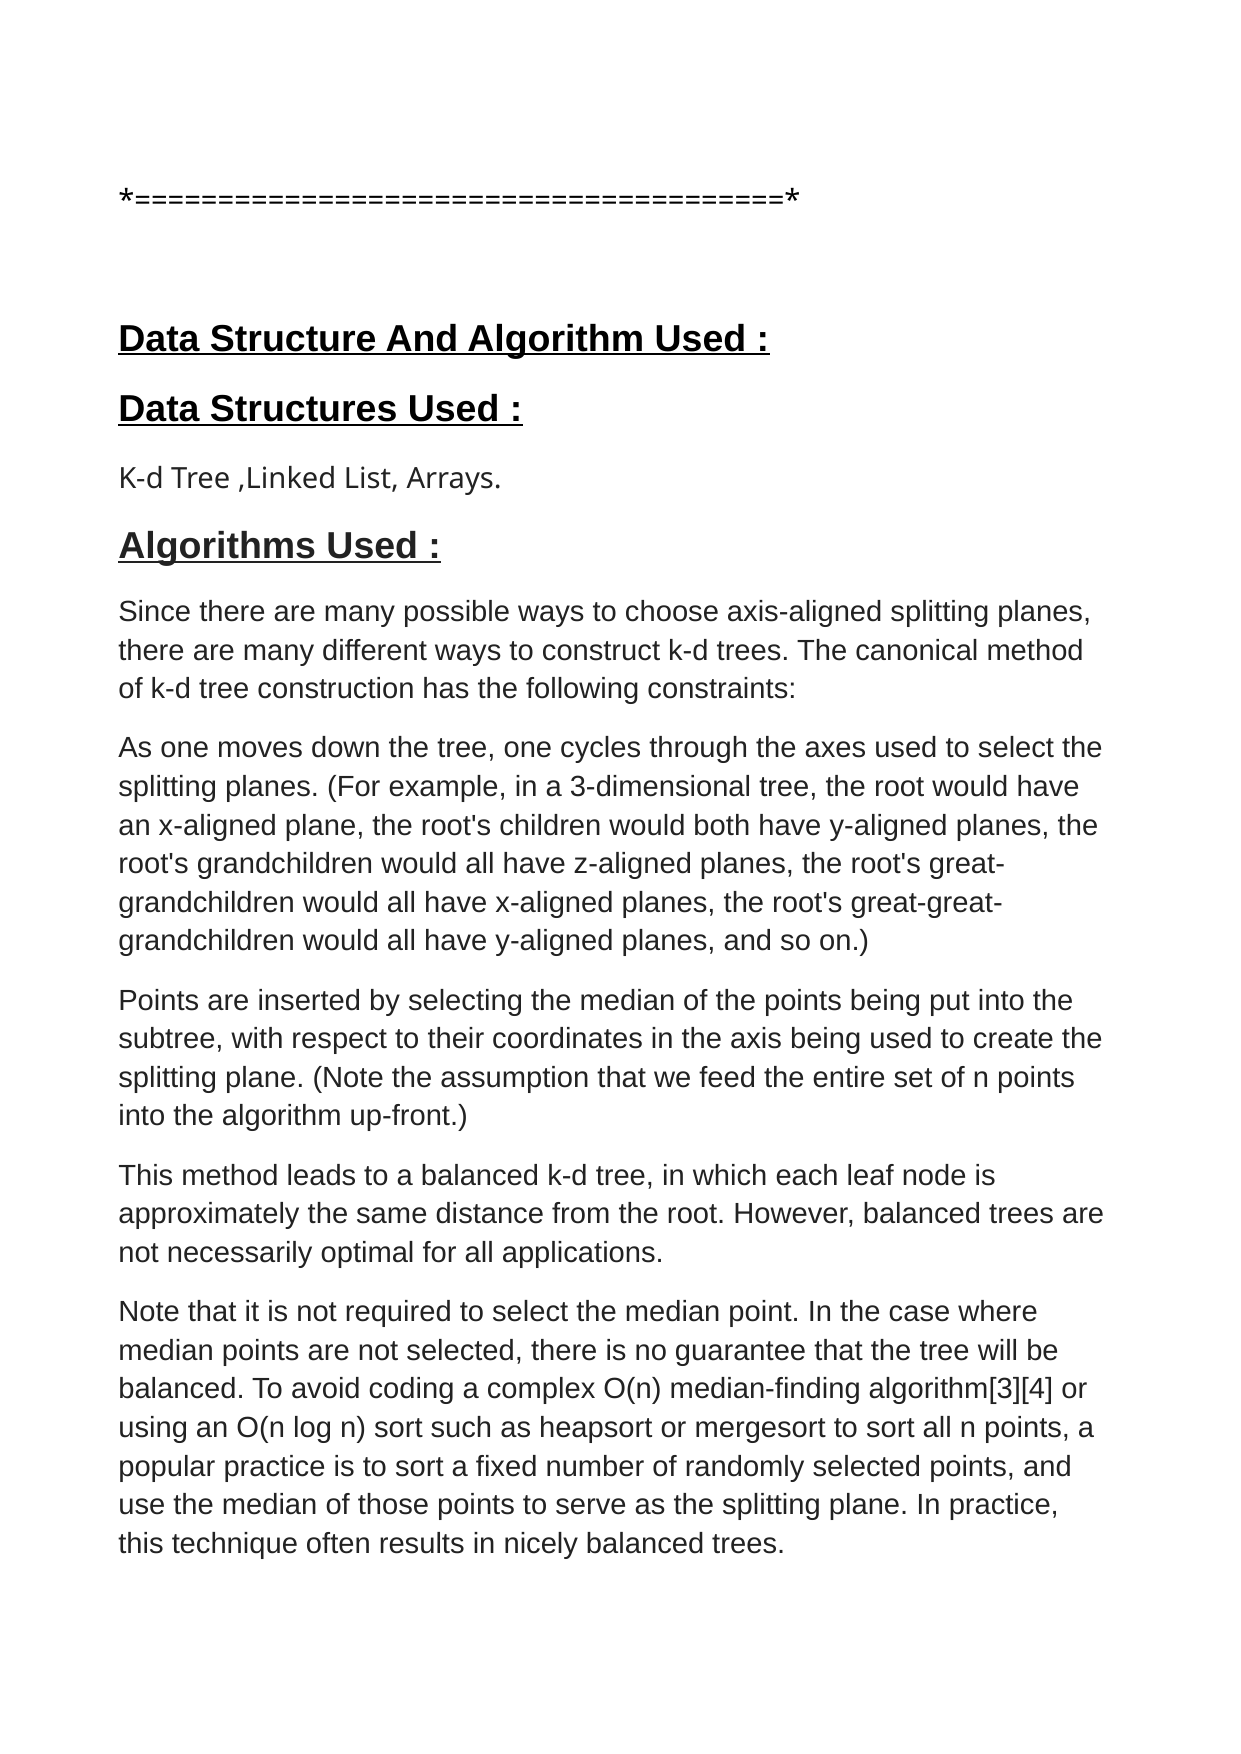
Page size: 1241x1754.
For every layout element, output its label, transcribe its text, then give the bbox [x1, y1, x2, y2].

text Data Structure And Algorithm Used : [118, 316, 1110, 359]
text *=======================================* [118, 179, 1110, 218]
text Points are inserted by selecting the median of the points being put into the subtree, with respect to their coordinates in the axis being used to create the splitting plane. (Note the assumption that we feed the entire set of n points into the algorithm up-front.) [118, 983, 1110, 1132]
text K-d Tree ,Linked List, Arrays. [118, 457, 1110, 497]
text Data Structures Used : [118, 386, 1110, 429]
text Note that it is not required to select the median point. In the case where median points are not selected, there is no guarantee that the tree will be balanced. To avoid coding a complex O(n) median-finding algorithm[3][4] or using an O(n log n) sort such as heapsort or mergesort to sort all n points, a popular practice is to sort a fixed number of randomly selected points, and use the median of those points to serve as the splitting plane. In practice, this technique often results in nicely balanced trees. [118, 1294, 1110, 1559]
text As one moves down the tree, one cycles through the axes used to select the splitting planes. (For example, in a 3-dimensional tree, the root would have an x-aligned plane, the root's children would both have y-aligned planes, the root's grandchildren would all have z-aligned planes, the root's great-grandchildren would all have x-aligned planes, the root's great-great-grandchildren would all have y-aligned planes, and so on.) [118, 731, 1110, 957]
text Algorithms Used : [118, 523, 1110, 567]
text Since there are many possible ways to choose axis-aligned splitting planes, there are many different ways to construct k-d trees. The canonical method of k-d tree construction has the following constraints: [118, 594, 1110, 704]
text This method leads to a balanced k-d tree, in which each leaf node is approximately the same distance from the root. However, balanced trees are not necessarily optimal for all applications. [118, 1158, 1110, 1268]
